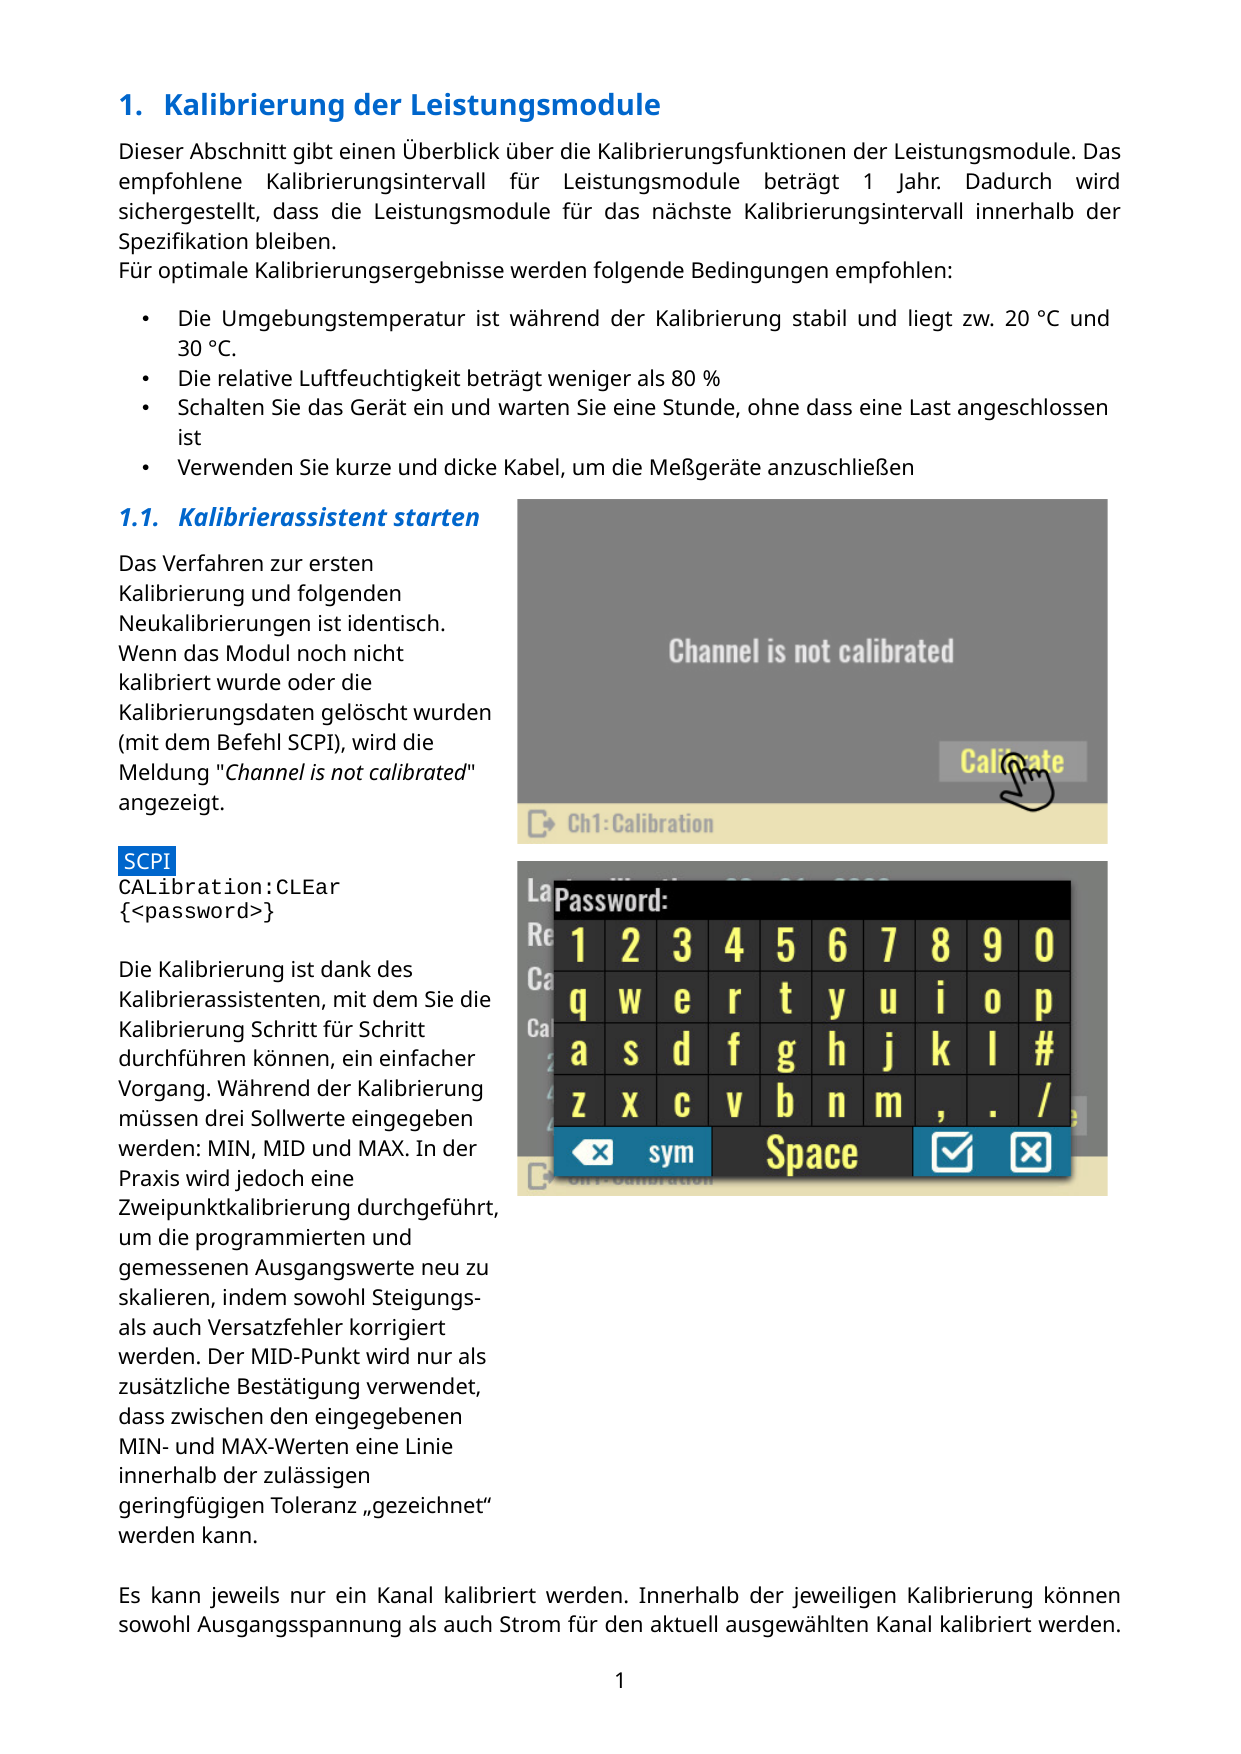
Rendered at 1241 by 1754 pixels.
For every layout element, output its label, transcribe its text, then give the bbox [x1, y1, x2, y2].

list Die Umgebungstemperatur ist während der Kalibrierung stabil und liegt zw. 20 °C und 30 °C. [142, 303, 1110, 362]
text Für optimale Kalibrierungsergebnisse werden folgende Bedingungen empfohlen: [118, 255, 1122, 285]
subtitle Kalibrierung der Leistungsmodule [118, 84, 1122, 124]
table_header Kalibrierassistent starten Das Verfahren zur ersten Kalibrierung und folgenden Neukalibrierungen ist identisch. Wenn das Modul noch nicht kalibriert wurde oder die Kalibrierungsdaten gelöscht wurden (mit dem Befehl SCPI), wird die Meldung "Channel is not calibrated" angezeigt. SCPI CALibration:CLEar {<password>} Die Kalibrierung ist dank des Kalibrierassistenten, mit dem Sie die Kalibrierung Schritt für Schritt durchführen können, ein einfacher Vorgang. Während der Kalibrierung müssen drei Sollwerte eingegeben werden: MIN, MID und MAX. In der Praxis wird jedoch eine Zweipunktkalibrierung durchgeführt, um die programmierten und gemessenen Ausgangswerte neu zu skalieren, indem sowohl Steigungs- als auch Versatzfehler korrigiert werden. Der MID-Punkt wird nur als zusätzliche Bestätigung verwendet, dass zwischen den eingegebenen MIN- und MAX-Werten eine Linie innerhalb der zulässigen geringfügigen Toleranz „gezeichnet“ werden kann. [118, 499, 502, 1579]
table_header [502, 499, 1123, 861]
text Dieser Abschnitt gibt einen Überblick über die Kalibrierungsfunktionen der Leistungsmodule. Das empfohlene Kalibrierungsintervall für Leistungsmodule beträgt 1 Jahr. Dadurch wird sichergestellt, dass die Leistungsmodule für das nächste Kalibrierungsintervall innerhalb der Spezifikation bleiben. [118, 136, 1122, 255]
list Schalten Sie das Gerät ein und warten Sie eine Stunde, ohne dass eine Last angeschlossen ist [142, 392, 1110, 452]
table_cell [502, 861, 1123, 1579]
table_cell Es kann jeweils nur ein Kanal kalibriert werden. Innerhalb der jeweiligen Kalibrierung können sowohl Ausgangsspannung als auch Strom für den aktuell ausgewählten Kanal kalibriert werden. [118, 1580, 1123, 1639]
list Verwenden Sie kurze und dicke Kabel, um die Meßgeräte anzuschließen [142, 452, 1110, 482]
picture [517, 499, 1108, 844]
picture [517, 861, 1108, 1196]
list Die relative Luftfeuchtigkeit beträgt weniger als 80 % [142, 362, 1110, 392]
